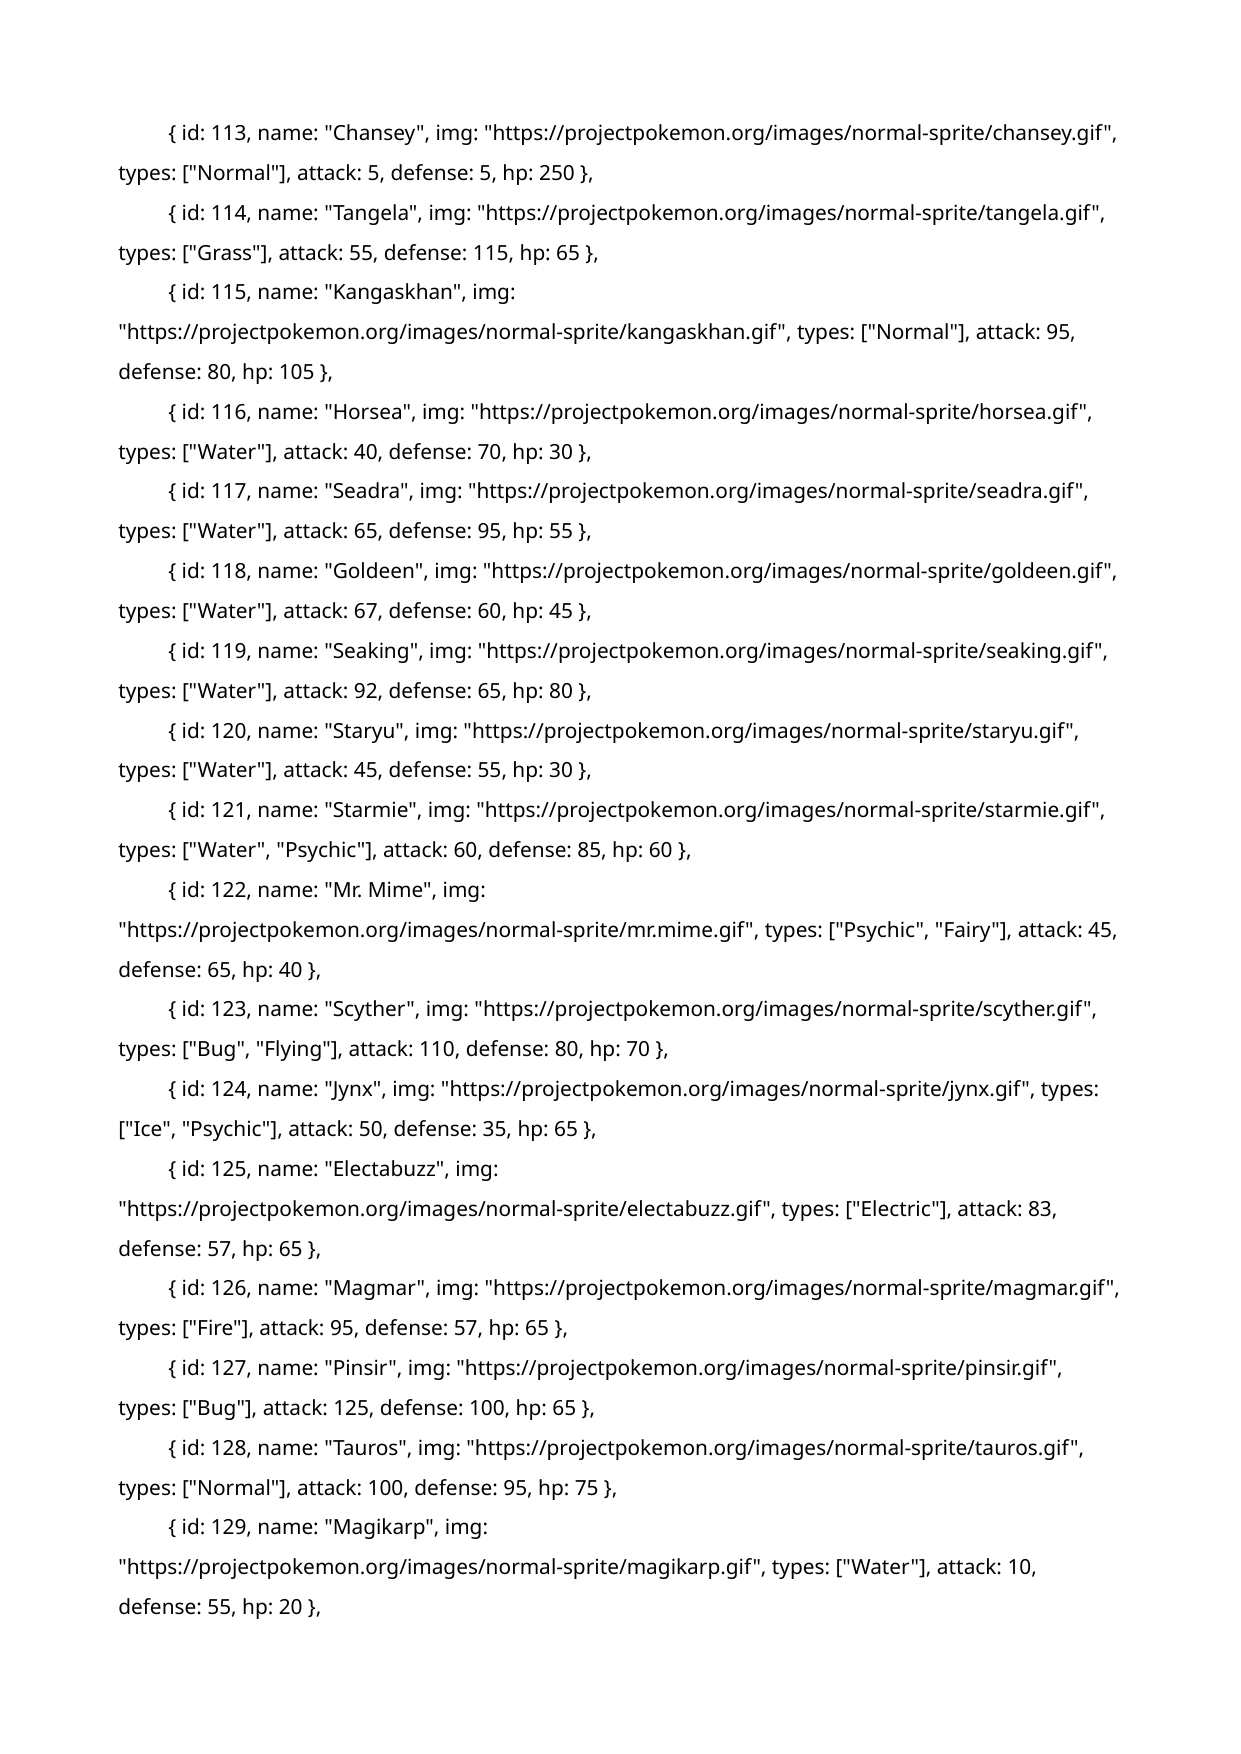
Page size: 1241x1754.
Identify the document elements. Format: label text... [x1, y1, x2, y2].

text { id: 127, name: "Pinsir", img: "https://projectpokemon.org/images/normal-sprite/pinsir.gif", types: ["Bug"], attack: 125, defense: 100, hp: 65 }, [118, 1353, 1122, 1421]
text { id: 121, name: "Starmie", img: "https://projectpokemon.org/images/normal-sprite/starmie.gif", types: ["Water", "Psychic"], attack: 60, defense: 85, hp: 60 }, [118, 795, 1122, 864]
text { id: 125, name: "Electabuzz", img: "https://projectpokemon.org/images/normal-sprite/electabuzz.gif", types: ["Electric"], attack: 83, defense: 57, hp: 65 }, [118, 1154, 1122, 1262]
text { id: 129, name: "Magikarp", img: "https://projectpokemon.org/images/normal-sprite/magikarp.gif", types: ["Water"], attack: 10, defense: 55, hp: 20 }, [118, 1512, 1122, 1621]
text { id: 124, name: "Jynx", img: "https://projectpokemon.org/images/normal-sprite/jynx.gif", types: ["Ice", "Psychic"], attack: 50, defense: 35, hp: 65 }, [118, 1074, 1122, 1143]
text { id: 120, name: "Staryu", img: "https://projectpokemon.org/images/normal-sprite/staryu.gif", types: ["Water"], attack: 45, defense: 55, hp: 30 }, [118, 716, 1122, 784]
text { id: 113, name: "Chansey", img: "https://projectpokemon.org/images/normal-sprite/chansey.gif", types: ["Normal"], attack: 5, defense: 5, hp: 250 }, [118, 118, 1122, 186]
text { id: 114, name: "Tangela", img: "https://projectpokemon.org/images/normal-sprite/tangela.gif", types: ["Grass"], attack: 55, defense: 115, hp: 65 }, [118, 198, 1122, 266]
text { id: 117, name: "Seadra", img: "https://projectpokemon.org/images/normal-sprite/seadra.gif", types: ["Water"], attack: 65, defense: 95, hp: 55 }, [118, 477, 1122, 545]
text { id: 119, name: "Seaking", img: "https://projectpokemon.org/images/normal-sprite/seaking.gif", types: ["Water"], attack: 92, defense: 65, hp: 80 }, [118, 636, 1122, 704]
text { id: 118, name: "Goldeen", img: "https://projectpokemon.org/images/normal-sprite/goldeen.gif", types: ["Water"], attack: 67, defense: 60, hp: 45 }, [118, 556, 1122, 625]
text { id: 122, name: "Mr. Mime", img: "https://projectpokemon.org/images/normal-sprite/mr.mime.gif", types: ["Psychic", "Fairy"], attack: 45, defense: 65, hp: 40 }, [118, 875, 1122, 983]
text { id: 126, name: "Magmar", img: "https://projectpokemon.org/images/normal-sprite/magmar.gif", types: ["Fire"], attack: 95, defense: 57, hp: 65 }, [118, 1273, 1122, 1342]
text { id: 123, name: "Scyther", img: "https://projectpokemon.org/images/normal-sprite/scyther.gif", types: ["Bug", "Flying"], attack: 110, defense: 80, hp: 70 }, [118, 994, 1122, 1063]
text { id: 128, name: "Tauros", img: "https://projectpokemon.org/images/normal-sprite/tauros.gif", types: ["Normal"], attack: 100, defense: 95, hp: 75 }, [118, 1433, 1122, 1501]
text { id: 115, name: "Kangaskhan", img: "https://projectpokemon.org/images/normal-sprite/kangaskhan.gif", types: ["Normal"], attack: 95, defense: 80, hp: 105 }, [118, 277, 1122, 386]
text { id: 116, name: "Horsea", img: "https://projectpokemon.org/images/normal-sprite/horsea.gif", types: ["Water"], attack: 40, defense: 70, hp: 30 }, [118, 397, 1122, 465]
